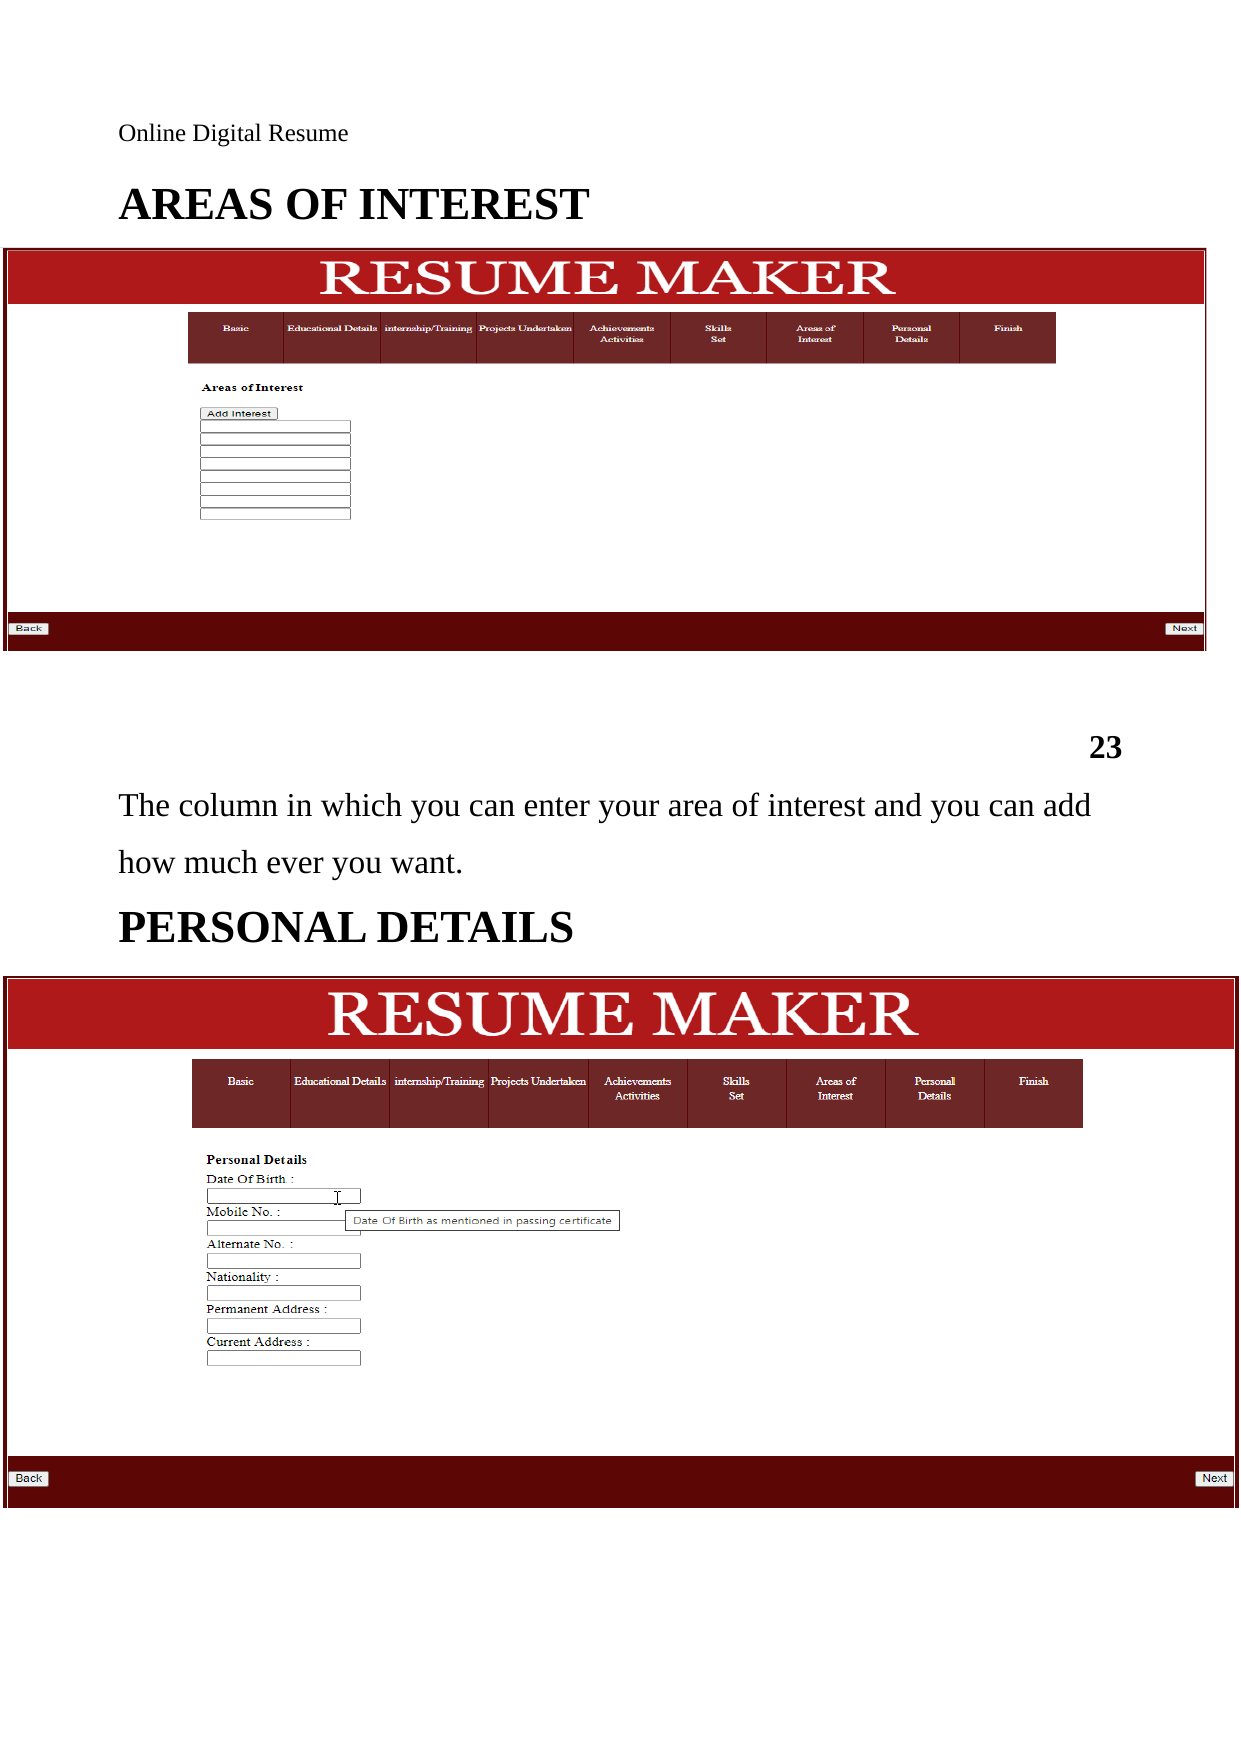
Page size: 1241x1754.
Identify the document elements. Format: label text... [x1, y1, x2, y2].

text PERSONAL DETAILS [118, 900, 1122, 952]
picture [0, 245, 1207, 651]
text AREAS OF INTEREST [118, 176, 1122, 229]
picture [0, 976, 1241, 1508]
text 23 [118, 727, 1122, 766]
text The column in which you can enter your area of interest and you can add [118, 785, 1122, 823]
text how much ever you want. [118, 842, 1122, 881]
